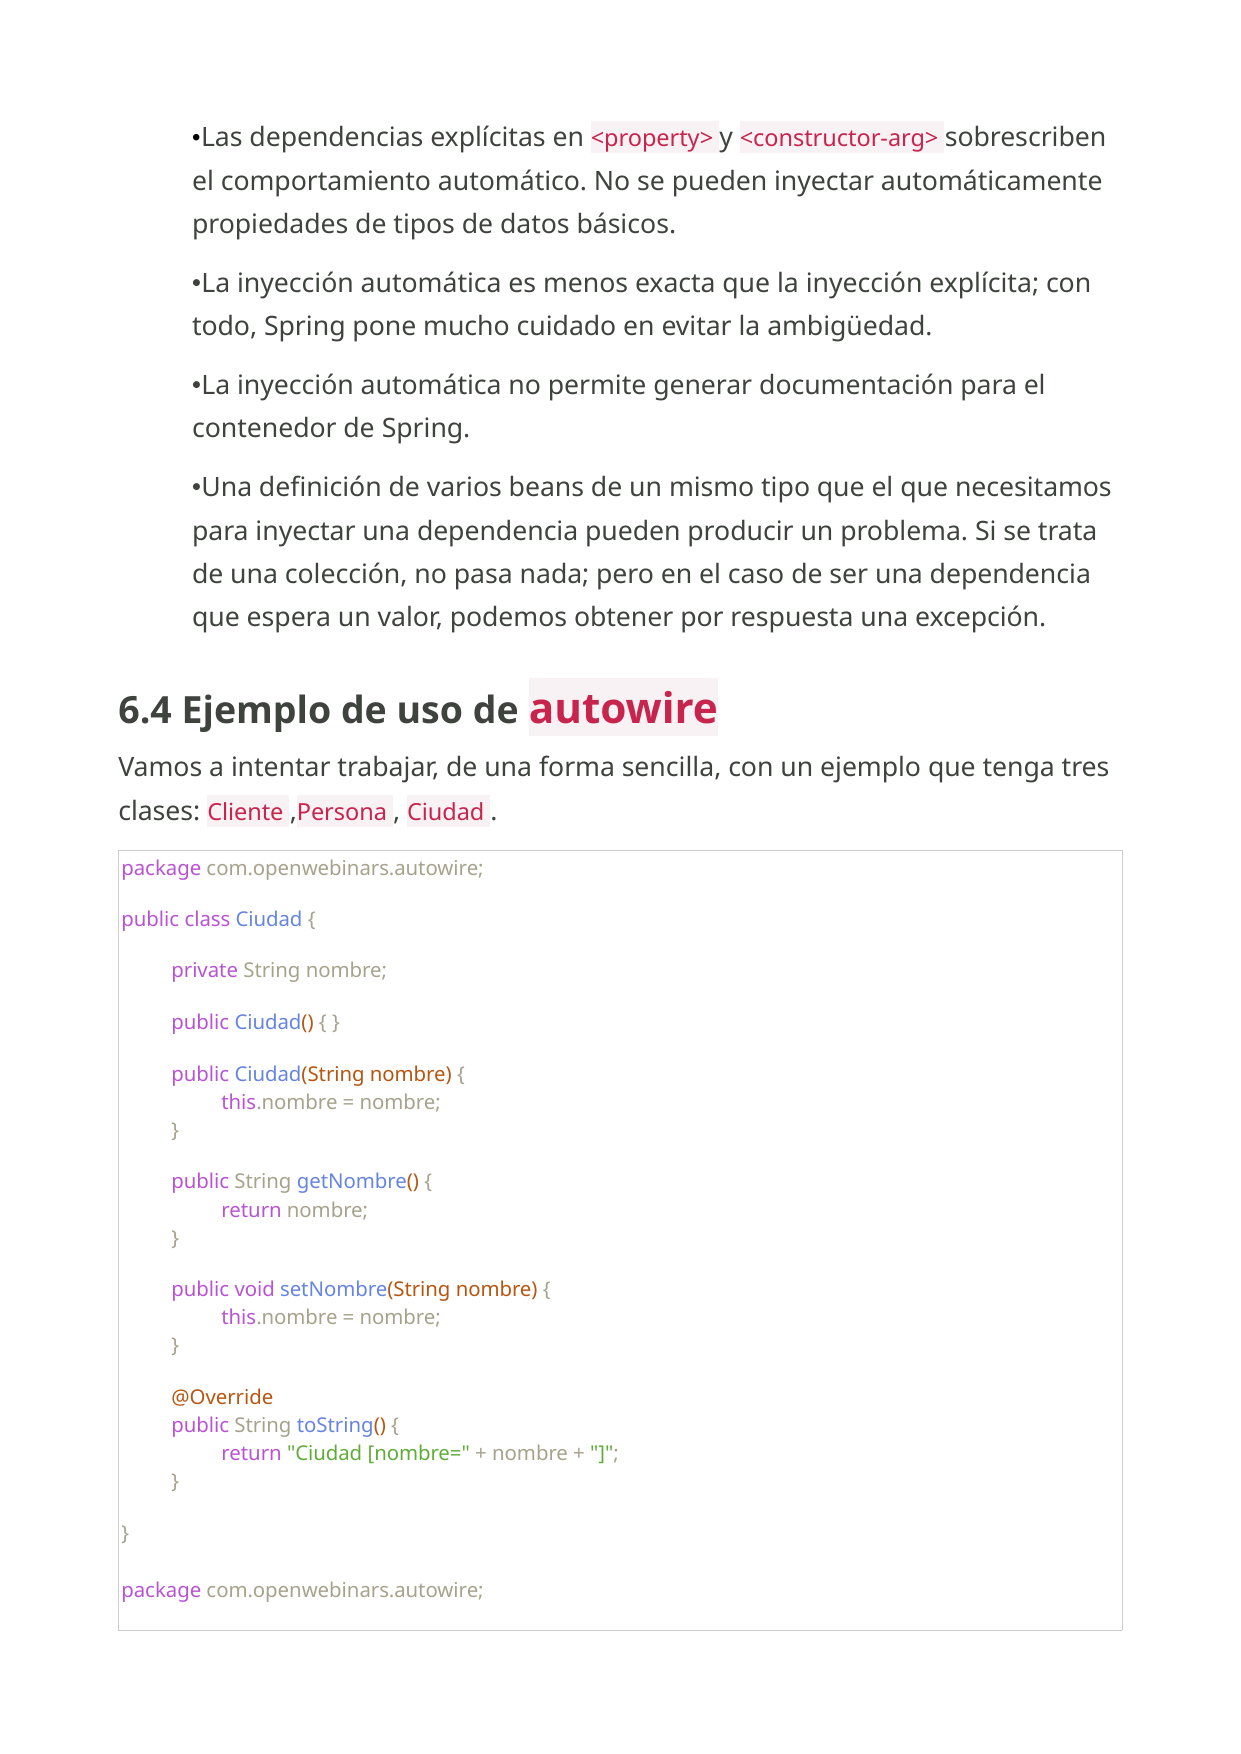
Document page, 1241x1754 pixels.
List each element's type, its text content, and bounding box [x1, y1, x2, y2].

text package com.openwebinars.autowire; [119, 1572, 1122, 1603]
text return "Ciudad [nombre=" + nombre + "]"; [119, 1436, 1122, 1464]
text } [119, 1220, 1122, 1251]
list La inyección automática es menos exacta que la inyección explícita; con todo, Spring pone mucho cuidado en evitar la ambigüedad. [118, 264, 1122, 343]
text public Ciudad(String nombre) { [119, 1056, 1122, 1084]
subtitle 6.4 Ejemplo de uso de autowire [118, 678, 1122, 736]
text @Override [119, 1379, 1122, 1408]
list La inyección automática no permite generar documentación para el contenedor de Spring. [118, 366, 1122, 446]
text } [119, 1112, 1122, 1143]
text Vamos a intentar trabajar, de una forma sencilla, con un ejemplo que tenga tres clases: Cliente ,Persona , Ciudad . [118, 748, 1122, 828]
text public class Ciudad { [119, 902, 1122, 932]
text public String getNombre() { [119, 1164, 1122, 1192]
text } [119, 1464, 1122, 1495]
text package com.openwebinars.autowire; [119, 851, 1122, 881]
text this.nombre = nombre; [119, 1300, 1122, 1328]
text this.nombre = nombre; [119, 1084, 1122, 1112]
list Una definición de varios beans de un mismo tipo que el que necesitamos para inyectar una dependencia pueden producir un problema. Si se trata de una colección, no pasa nada; pero en el caso de ser una dependencia que espera un valor, podemos obtener por respuesta una excepción. [118, 468, 1122, 634]
text public String toString() { [119, 1408, 1122, 1436]
text } [119, 1328, 1122, 1359]
text public Ciudad() { } [119, 1005, 1122, 1036]
text private String nombre; [119, 953, 1122, 984]
text return nombre; [119, 1192, 1122, 1220]
text } [119, 1515, 1122, 1546]
text public void setNombre(String nombre) { [119, 1272, 1122, 1300]
list Las dependencias explícitas en <property> y <constructor-arg> sobrescriben el comportamiento automático. No se pueden inyectar automáticamente propiedades de tipos de datos básicos. [118, 118, 1122, 241]
